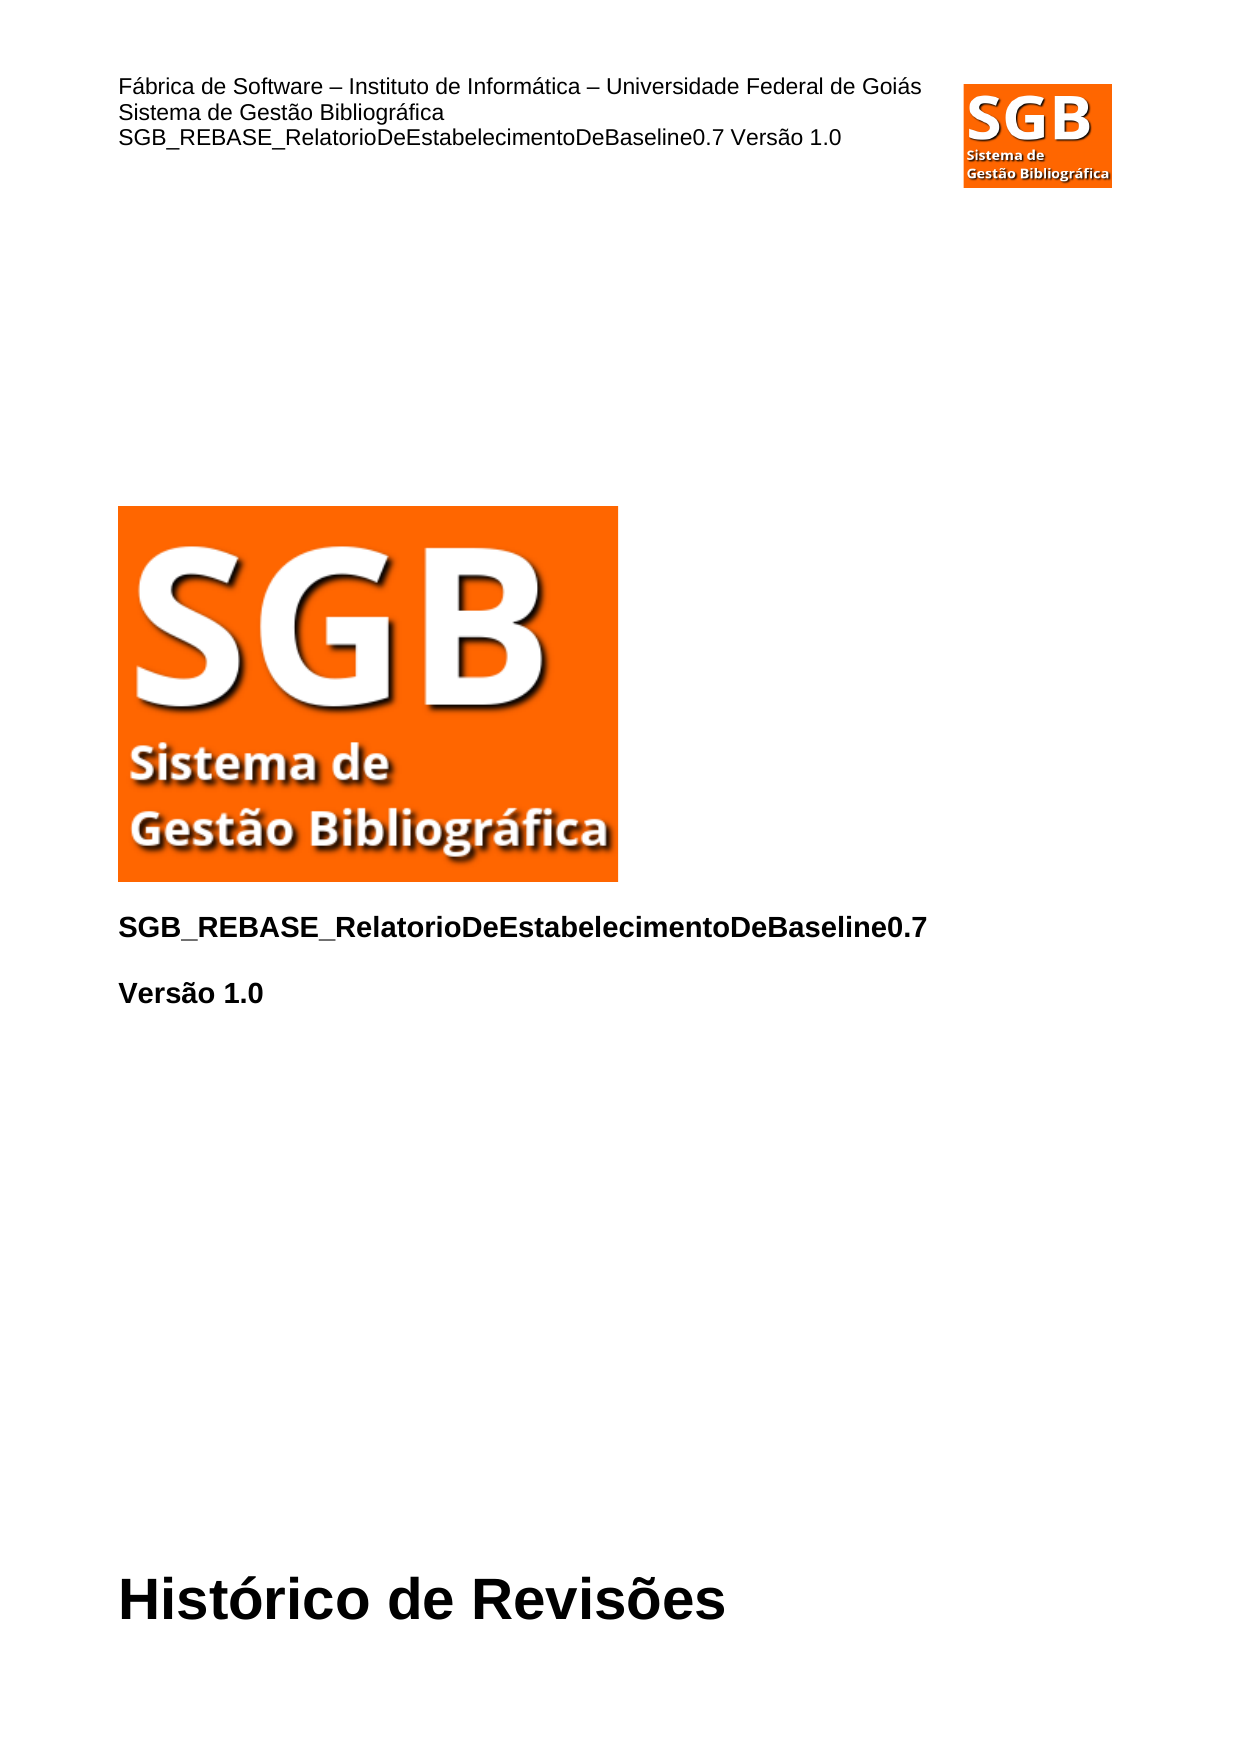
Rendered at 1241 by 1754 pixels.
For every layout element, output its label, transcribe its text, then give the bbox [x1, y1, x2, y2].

text SGB_REBASE_RelatorioDeEstabelecimentoDeBaseline0.7 [118, 911, 1122, 944]
picture [963, 84, 1112, 188]
picture [118, 506, 619, 882]
text Versão 1.0 [118, 977, 1122, 1009]
text Histórico de Revisões [118, 1566, 1122, 1631]
